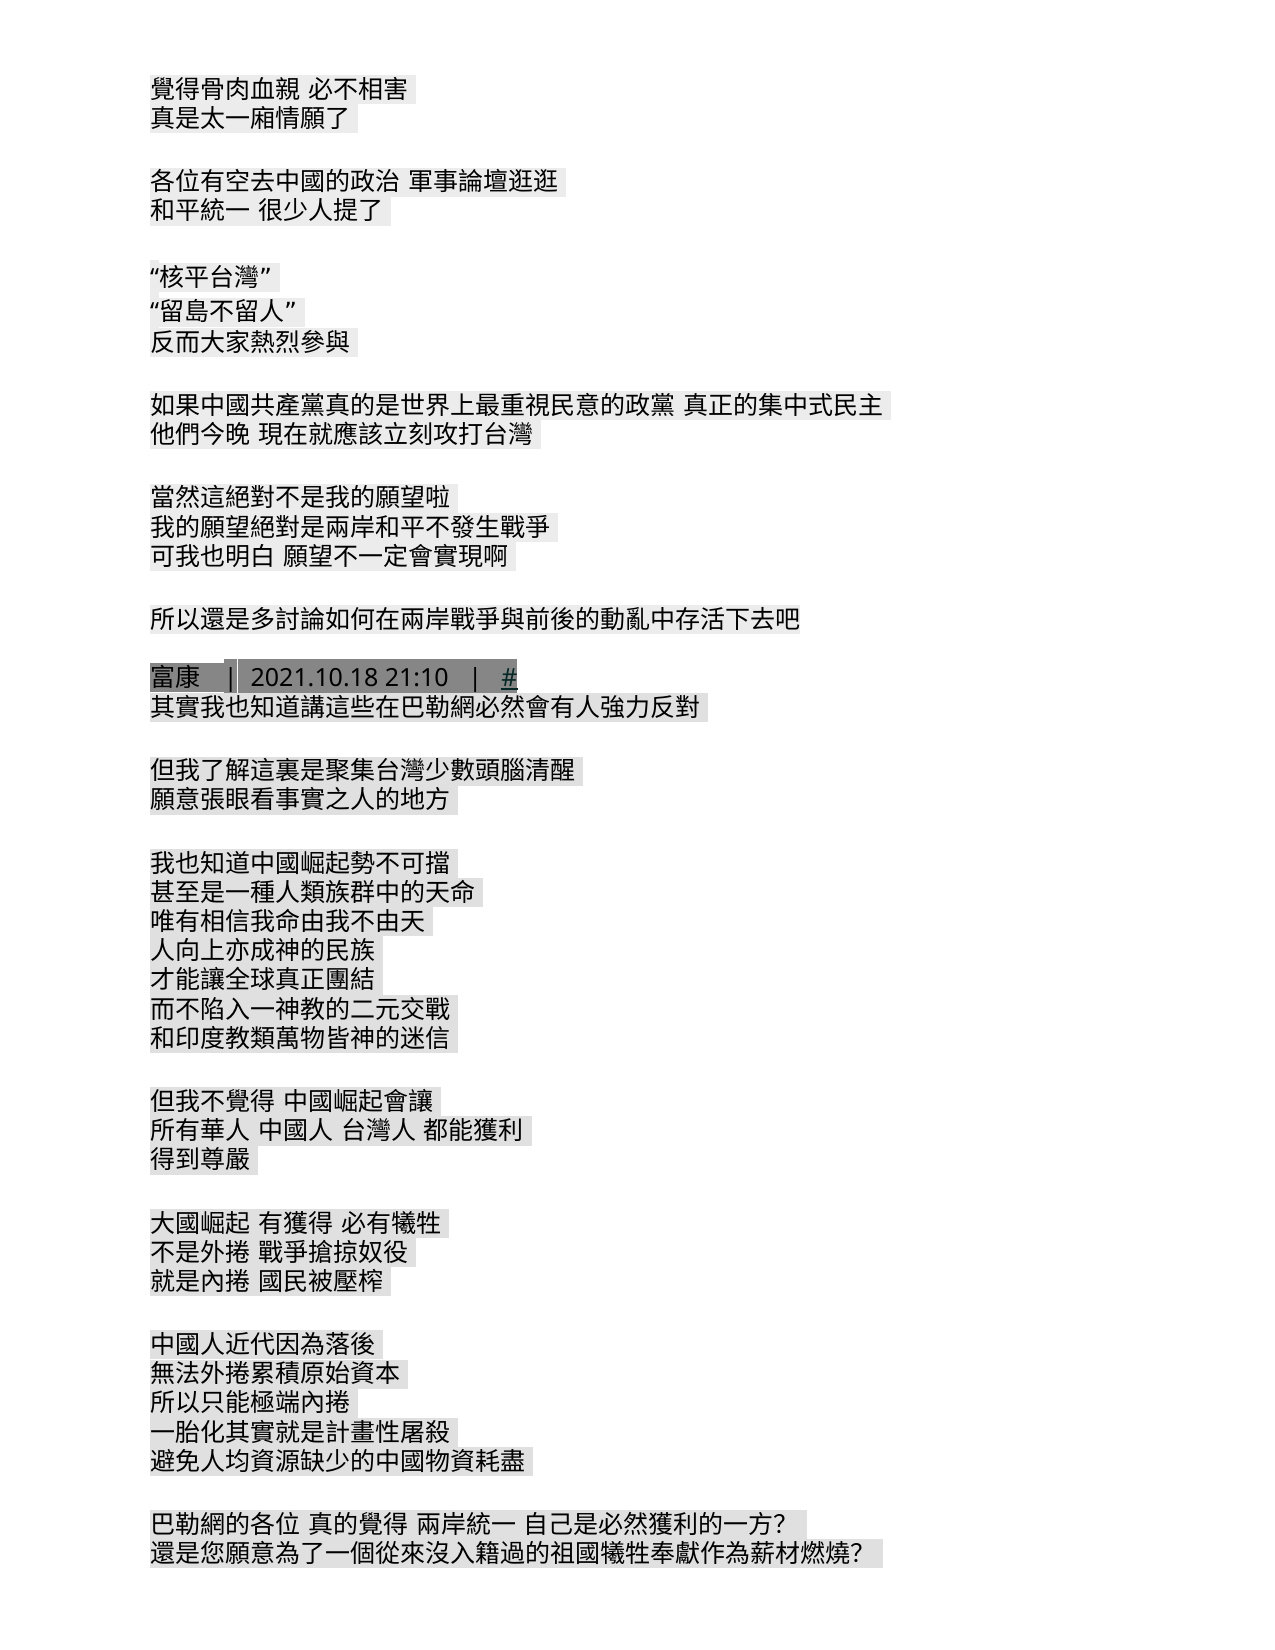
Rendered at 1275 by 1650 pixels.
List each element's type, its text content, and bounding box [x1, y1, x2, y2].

text 其實我也知道講這些在巴勒網必然會有人強力反對 但我了解這裏是聚集台灣少數頭腦清醒 願意張眼看事實之人的地方 我也知道中國崛起勢不可擋 甚至是一種人類族群中的天命 唯有相信我命由我不由天 人向上亦成神的民族 才能讓全球真正團結 而不陷入一神教的二元交戰 和印度教類萬物皆神的迷信 但我不覺得 中國崛起會讓 所有華人 中國人 台灣人 都能獲利 得到尊嚴 大國崛起 有獲得 必有犧牲 不是外捲 戰爭搶掠奴役 就是內捲 國民被壓榨 中國人近代因為落後 無法外捲累積原始資本 所以只能極端內捲 一胎化其實就是計畫性屠殺 避免人均資源缺少的中國物資耗盡 巴勒網的各位 真的覺得 兩岸統一 自己是必然獲利的一方？ 還是您願意為了一個從來沒入籍過的祖國犧牲奉獻作為薪材燃燒？ [150, 693, 1125, 1568]
text 富康 | 2021.10.18 21:10 | # [150, 659, 1125, 693]
text 覺得骨肉血親 必不相害 真是太一廂情願了 各位有空去中國的政治 軍事論壇逛逛 和平統一 很少人提了 “核平台灣” “留島不留人” 反而大家熱烈參與 如果中國共產黨真的是世界上最重視民意的政黨 真正的集中式民主 他們今晚 現在就應該立刻攻打台灣 當然這絕對不是我的願望啦 我的願望絕對是兩岸和平不發生戰爭 可我也明白 願望不一定會實現啊 所以還是多討論如何在兩岸戰爭與前後的動亂中存活下去吧 [150, 75, 1125, 634]
